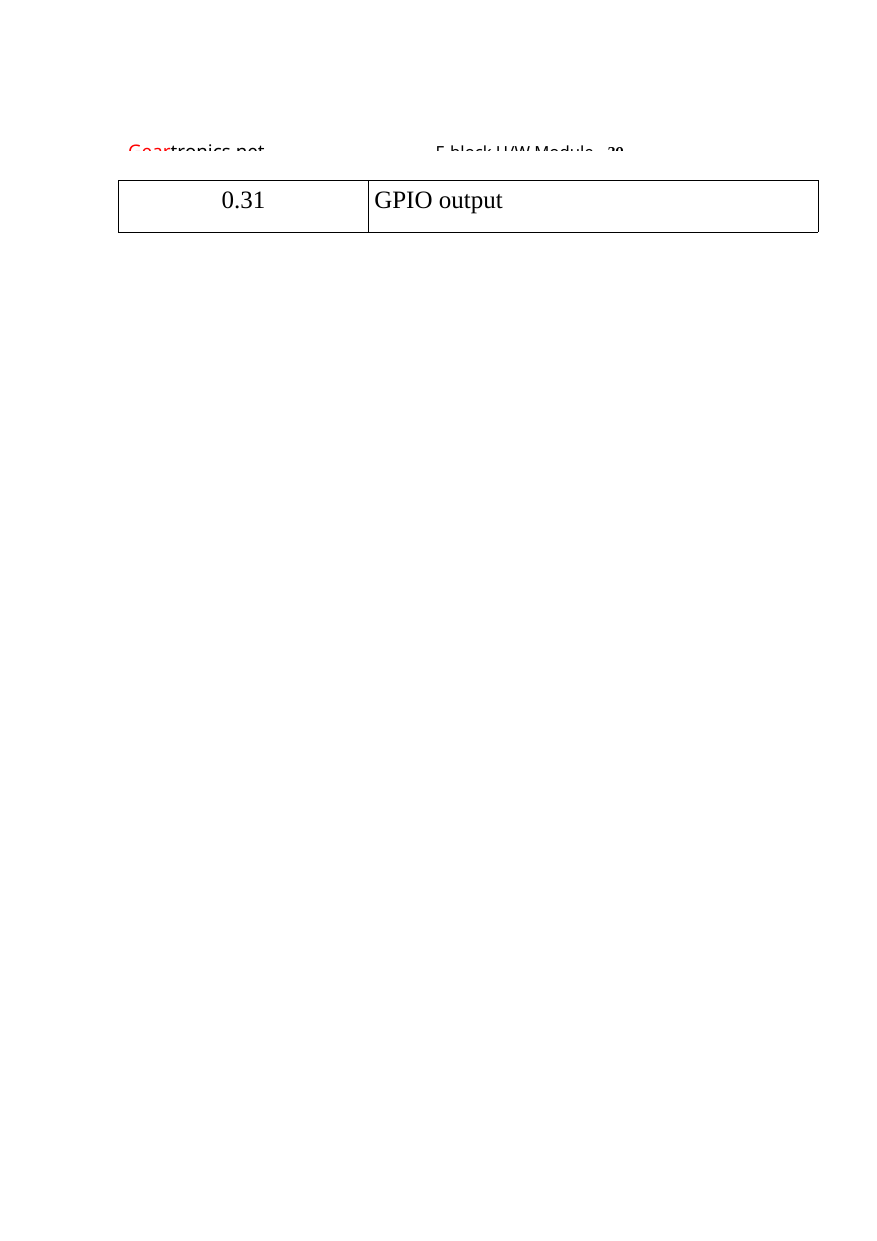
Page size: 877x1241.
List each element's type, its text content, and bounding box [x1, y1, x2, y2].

table_cell 0.31 [119, 181, 368, 232]
table_cell GPIO output [369, 181, 818, 232]
